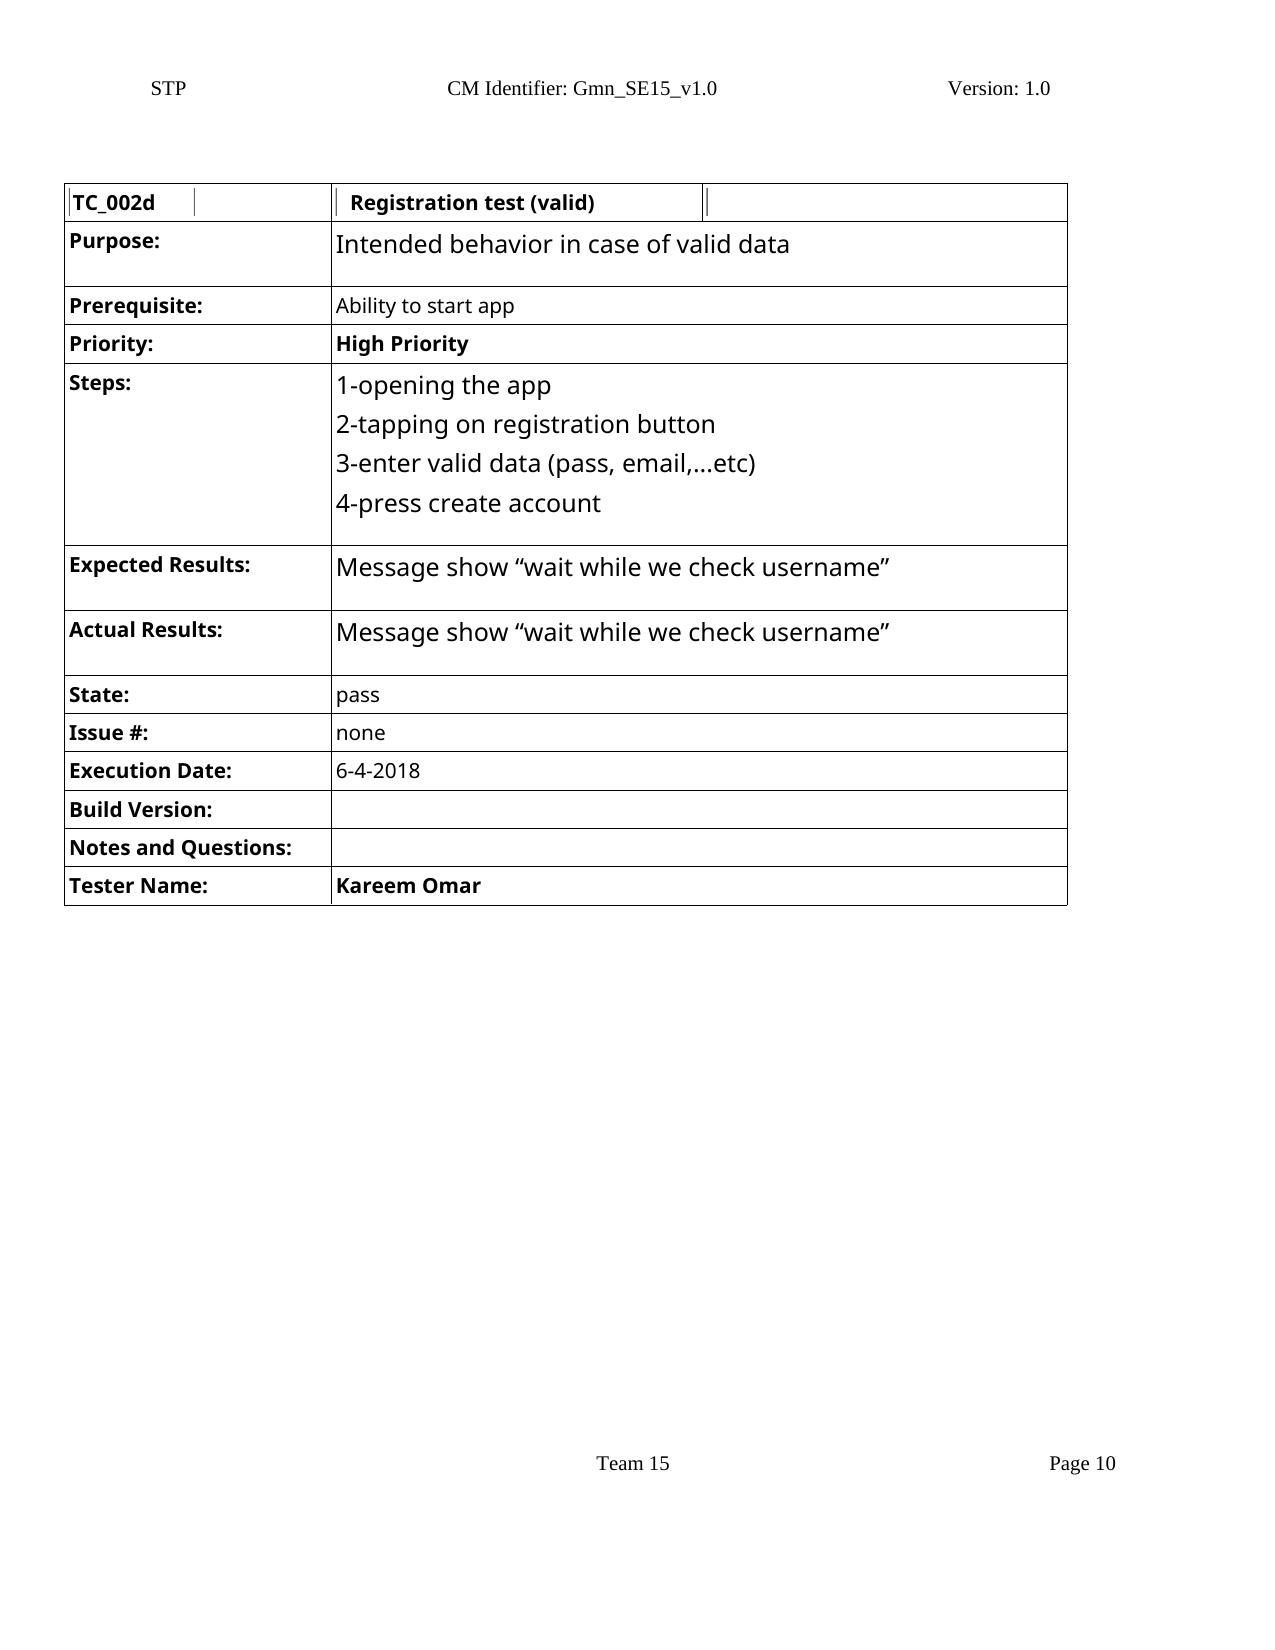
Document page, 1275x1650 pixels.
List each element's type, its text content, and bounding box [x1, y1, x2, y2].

table_cell Message show “wait while we check username” [332, 611, 1067, 674]
table_cell [332, 829, 1067, 866]
table_cell Message show “wait while we check username” [332, 546, 1067, 610]
table_cell State: [65, 676, 331, 713]
table_cell none [332, 714, 1067, 751]
table_cell Priority: [65, 325, 331, 363]
table_cell Actual Results: [65, 611, 331, 674]
table_cell Expected Results: [65, 546, 331, 610]
table_cell Build Version: [65, 791, 331, 828]
table_cell Purpose: [65, 222, 331, 286]
table_cell [332, 791, 1067, 828]
table_cell Intended behavior in case of valid data [332, 222, 1067, 286]
table_cell Tester Name: [65, 867, 331, 904]
table_cell Ability to start app [332, 287, 1067, 324]
table_cell Kareem Omar [332, 867, 1067, 904]
table_header Registration test (valid) [332, 184, 702, 221]
table_cell Issue #: [65, 714, 331, 751]
table_cell 1-opening the app 2-tapping on registration button 3-enter valid data (pass, email,...etc) 4-press create account [332, 364, 1067, 545]
table_cell High Priority [332, 325, 1067, 363]
table_cell 6-4-2018 [332, 752, 1067, 789]
table_header [703, 184, 1067, 221]
table_header [189, 184, 331, 221]
table_cell Execution Date: [65, 752, 331, 789]
table_cell pass [332, 676, 1067, 713]
table_header TC_002d [65, 184, 189, 221]
table_cell Prerequisite: [65, 287, 331, 324]
table_cell Notes and Questions: [65, 829, 331, 866]
table_cell Steps: [65, 364, 331, 545]
